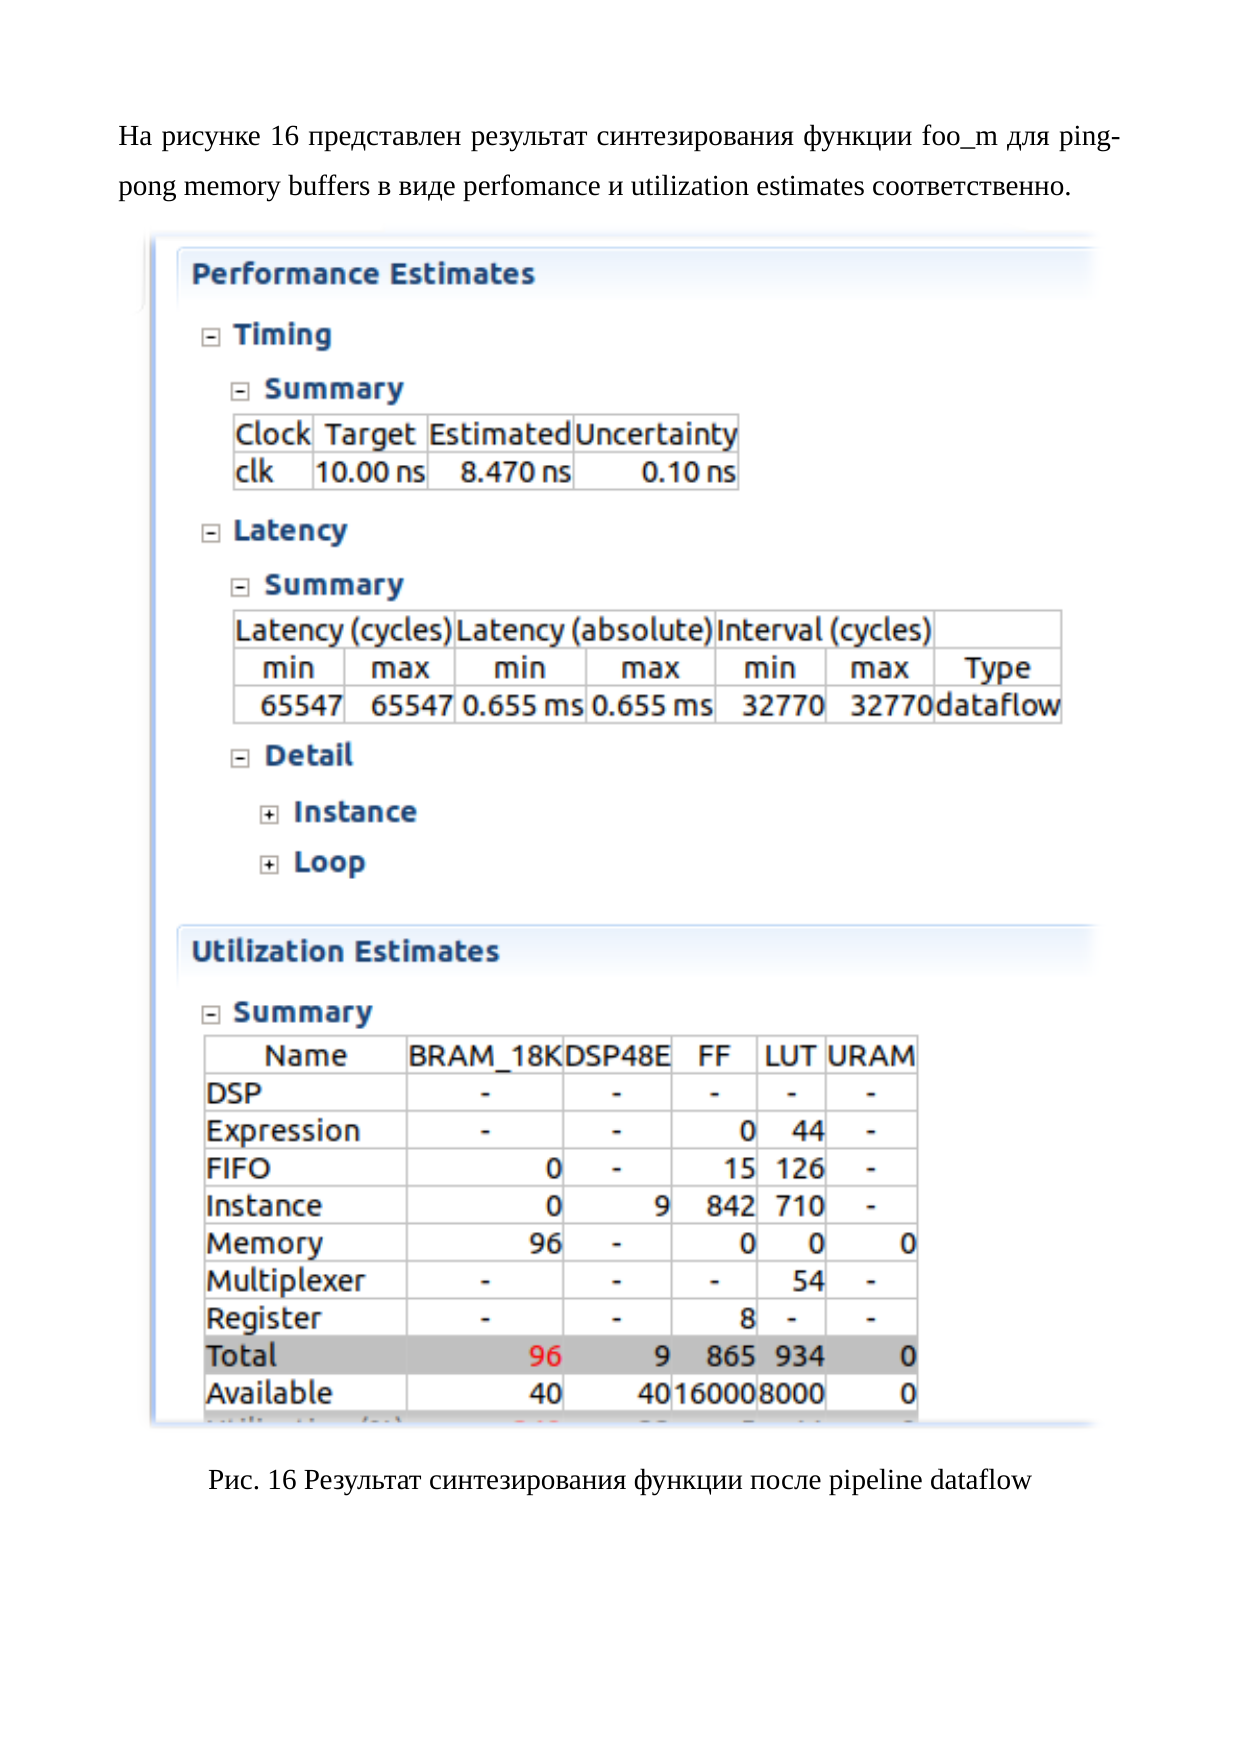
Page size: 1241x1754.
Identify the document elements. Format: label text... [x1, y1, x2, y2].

picture [125, 218, 1115, 1446]
text На рисунке 16 представлен результат синтезирования функции foo_m для ping-pong memory buffers в виде perfomance и utilization estimates соответственно. [118, 118, 1122, 202]
text Рис. 16 Результат синтезирования функции после pipeline dataflow [118, 219, 1122, 1496]
